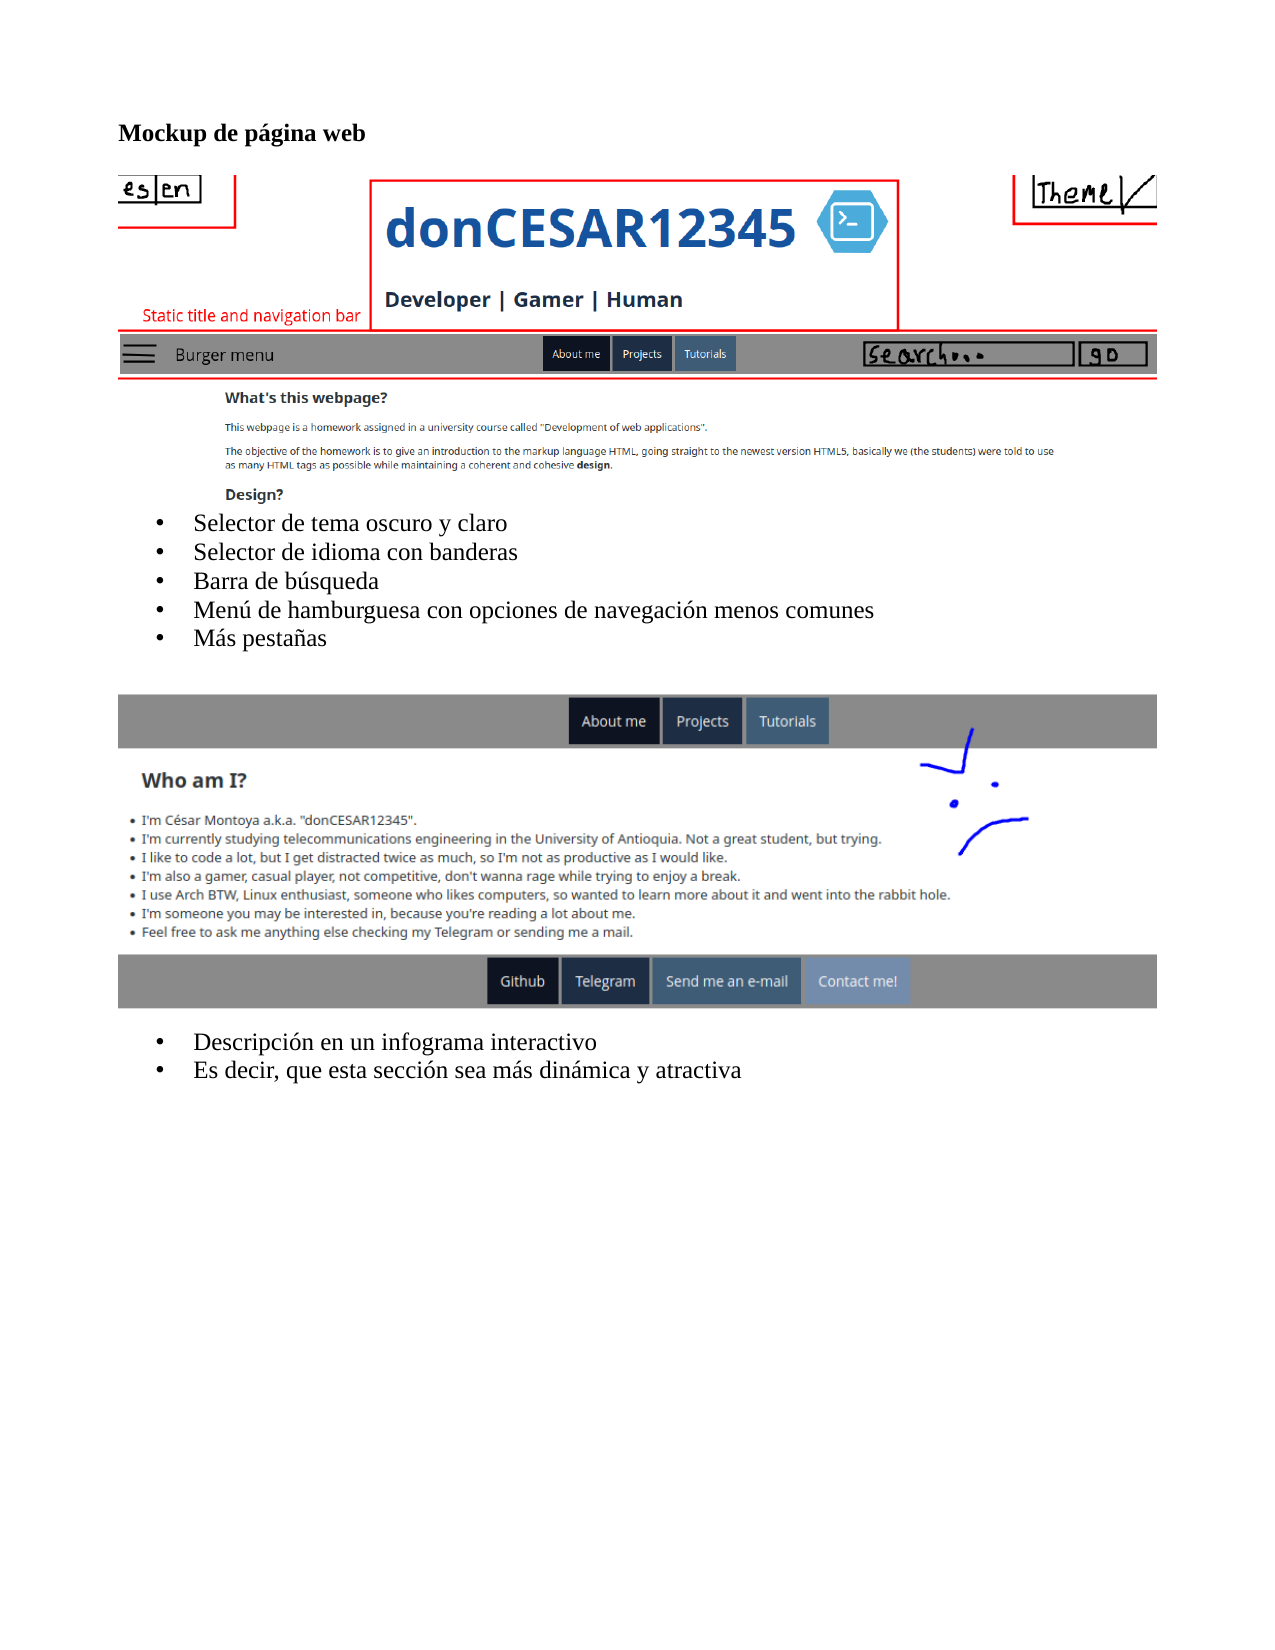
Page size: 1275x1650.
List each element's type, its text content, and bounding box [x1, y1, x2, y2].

list Selector de idioma con banderas [156, 537, 1157, 566]
text Mockup de página web [118, 118, 1157, 147]
list Barra de búsqueda [156, 566, 1157, 595]
list Descripción en un infograma interactivo [156, 1027, 1157, 1055]
picture [118, 681, 1157, 1027]
list Más pestañas [156, 623, 1157, 652]
picture [118, 175, 1157, 509]
list Selector de tema oscuro y claro [156, 509, 1157, 537]
list Menú de hamburguesa con opciones de navegación menos comunes [156, 595, 1157, 623]
list Es decir, que esta sección sea más dinámica y atractiva [156, 1055, 1157, 1084]
